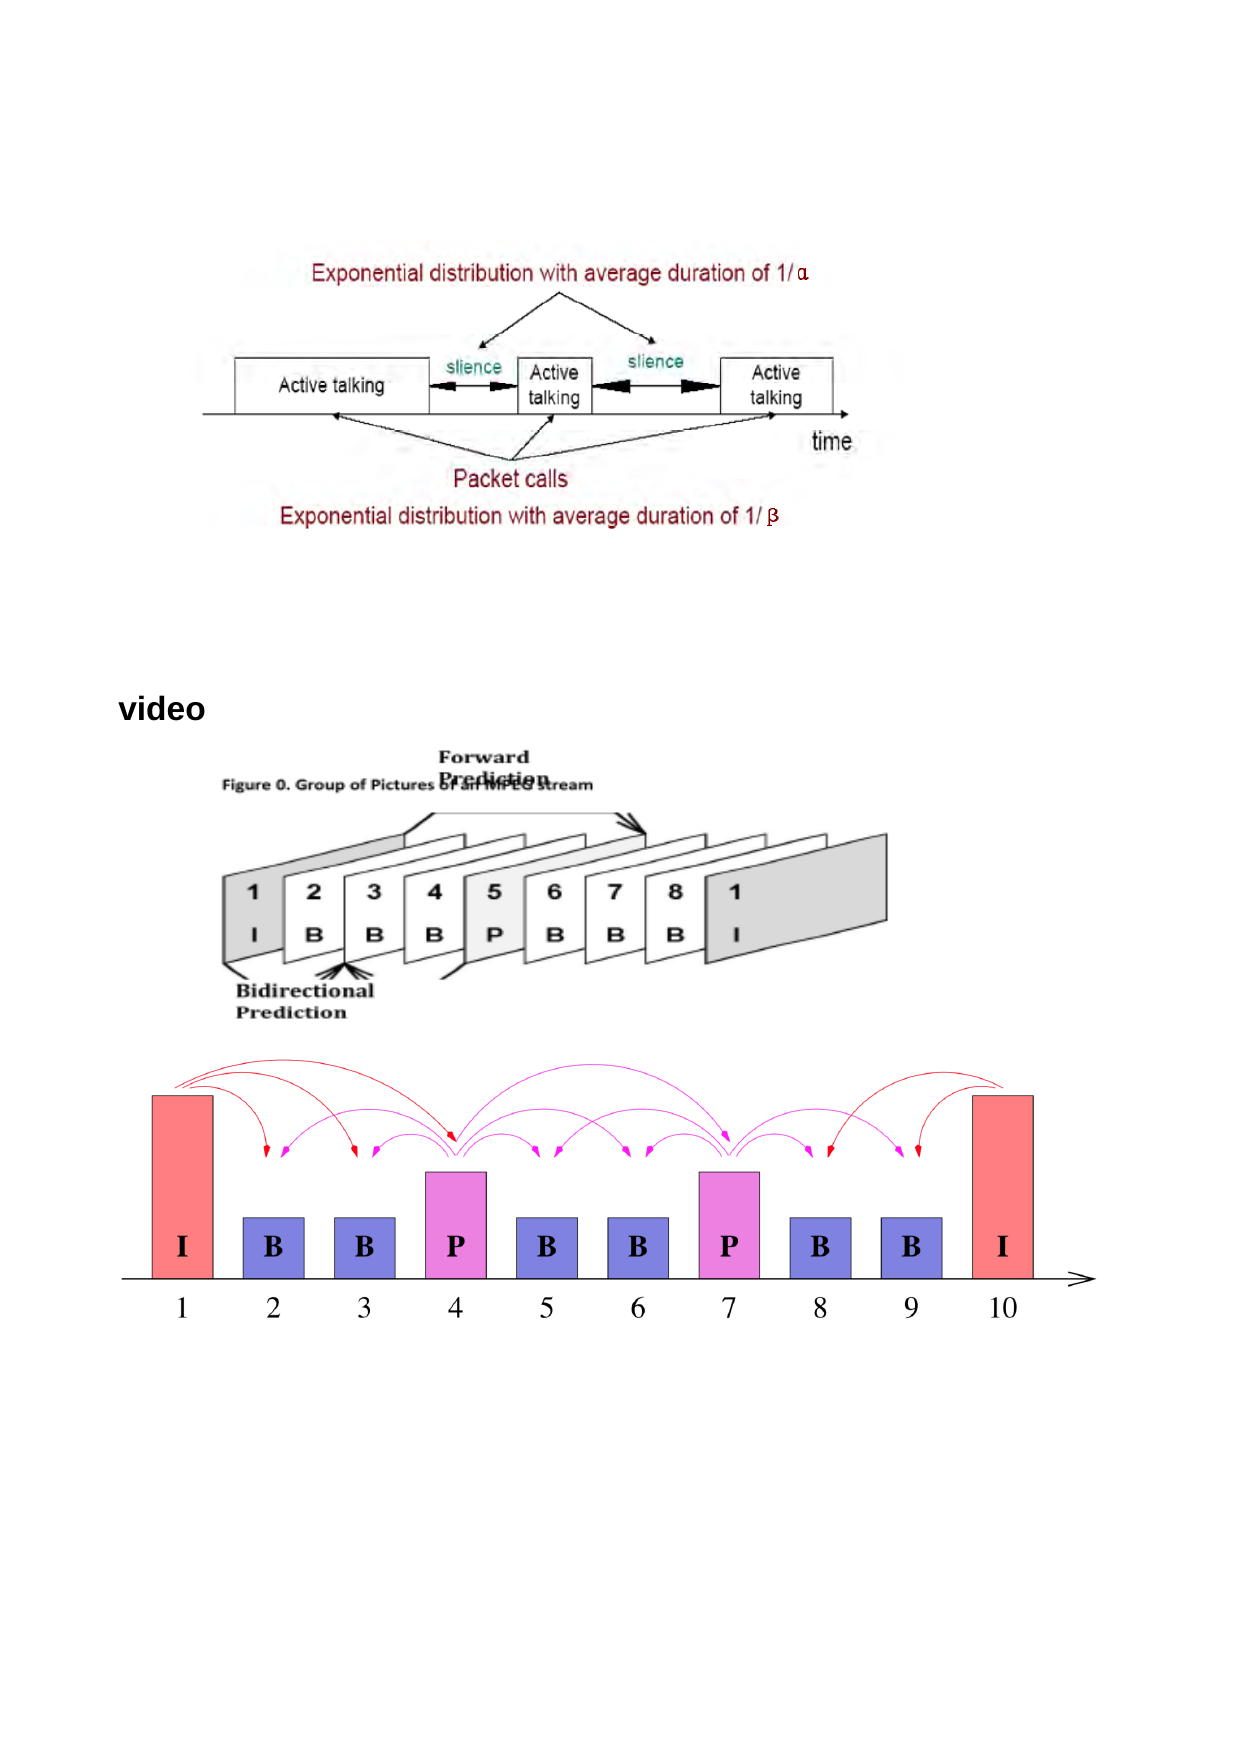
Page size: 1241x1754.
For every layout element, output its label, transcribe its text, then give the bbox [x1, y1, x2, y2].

picture [207, 741, 944, 1025]
picture [118, 1058, 1097, 1321]
picture [175, 241, 928, 549]
subtitle video [118, 688, 1122, 727]
